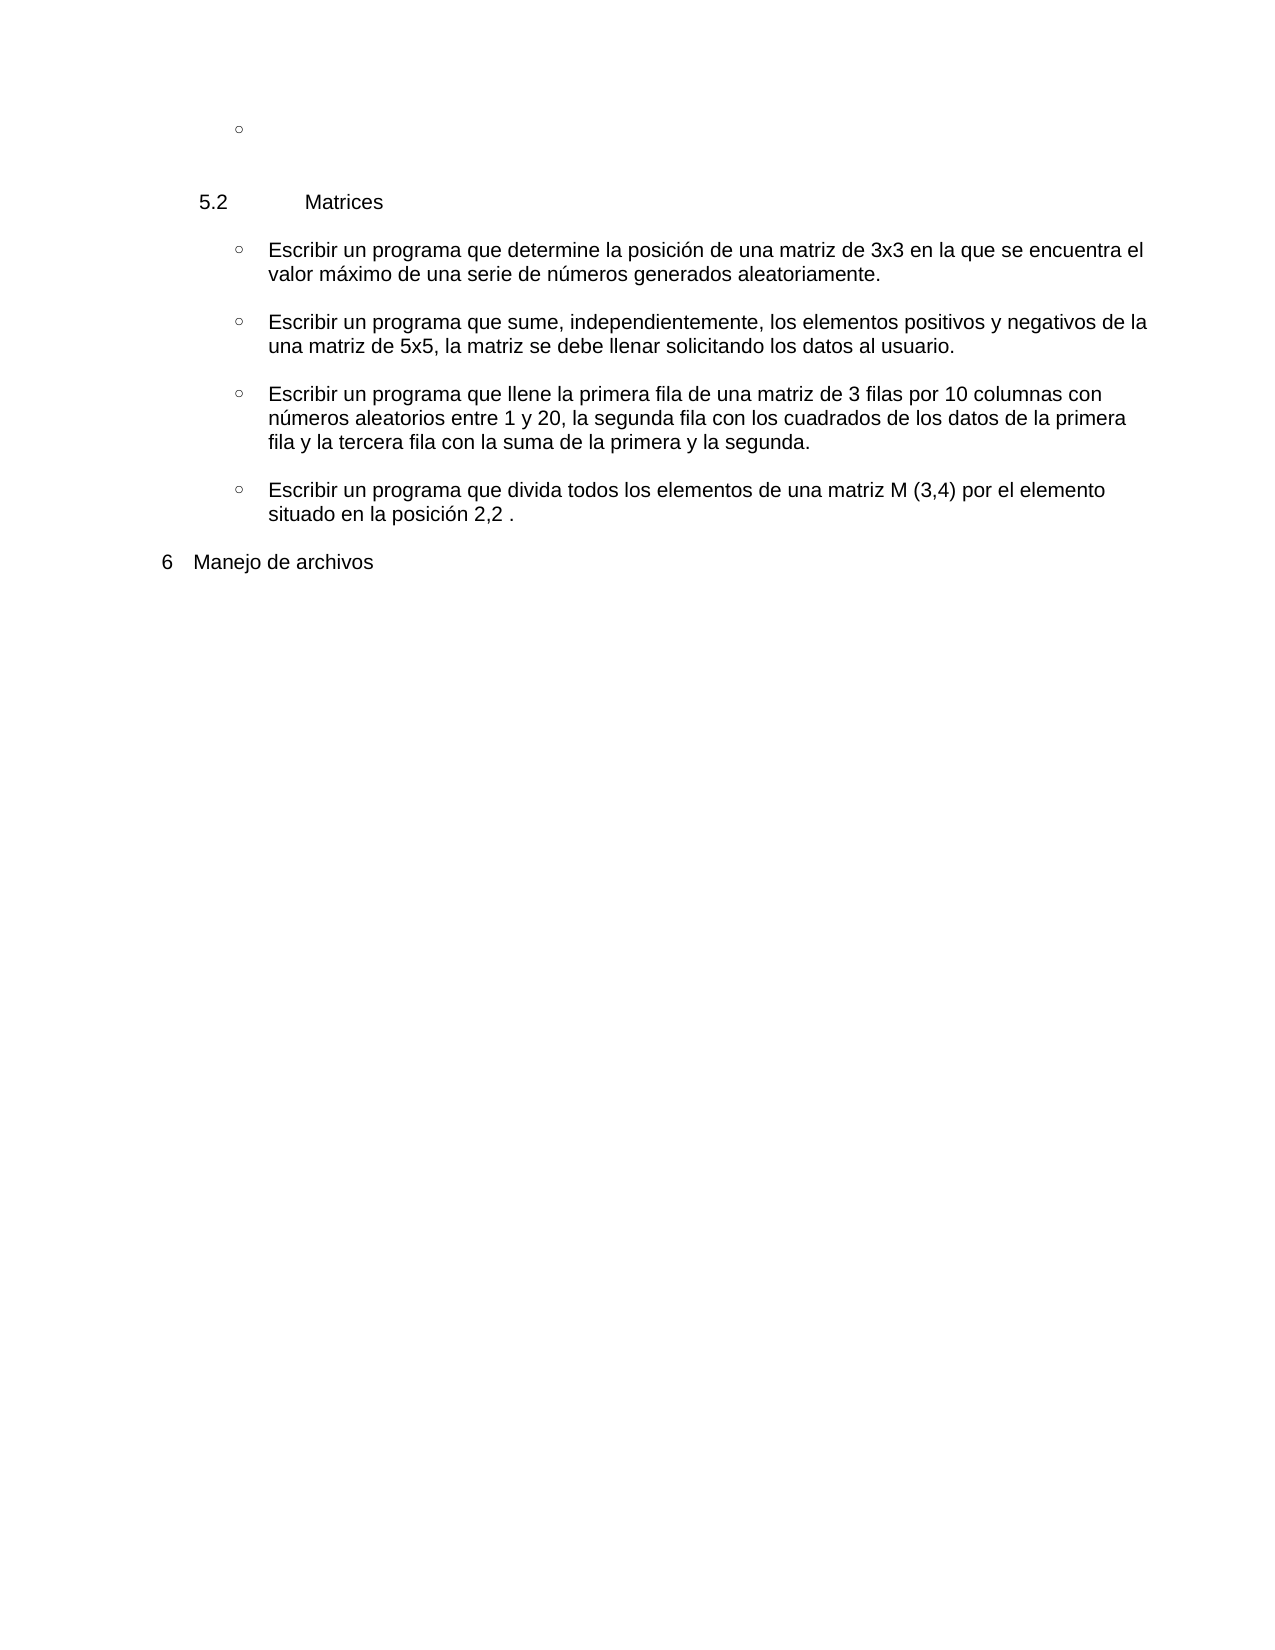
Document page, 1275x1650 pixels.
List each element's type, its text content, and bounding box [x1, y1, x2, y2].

list Escribir un programa que divida todos los elementos de una matriz M (3,4) por el elemento situado en la posición 2,2 . [231, 478, 1157, 526]
list Escribir un programa que determine la posición de una matriz de 3x3 en la que se encuentra el valor máximo de una serie de números generados aleatoriamente. [231, 238, 1157, 286]
list Escribir un programa que llene la primera fila de una matriz de 3 filas por 10 columnas con números aleatorios entre 1 y 20, la segunda fila con los cuadrados de los datos de la primera fila y la tercera fila con la suma de la primera y la segunda. [231, 382, 1157, 454]
list Manejo de archivos [156, 550, 1157, 574]
list Matrices [193, 190, 1157, 214]
list Escribir un programa que sume, independientemente, los elementos positivos y negativos de la una matriz de 5x5, la matriz se debe llenar solicitando los datos al usuario. [231, 310, 1157, 358]
